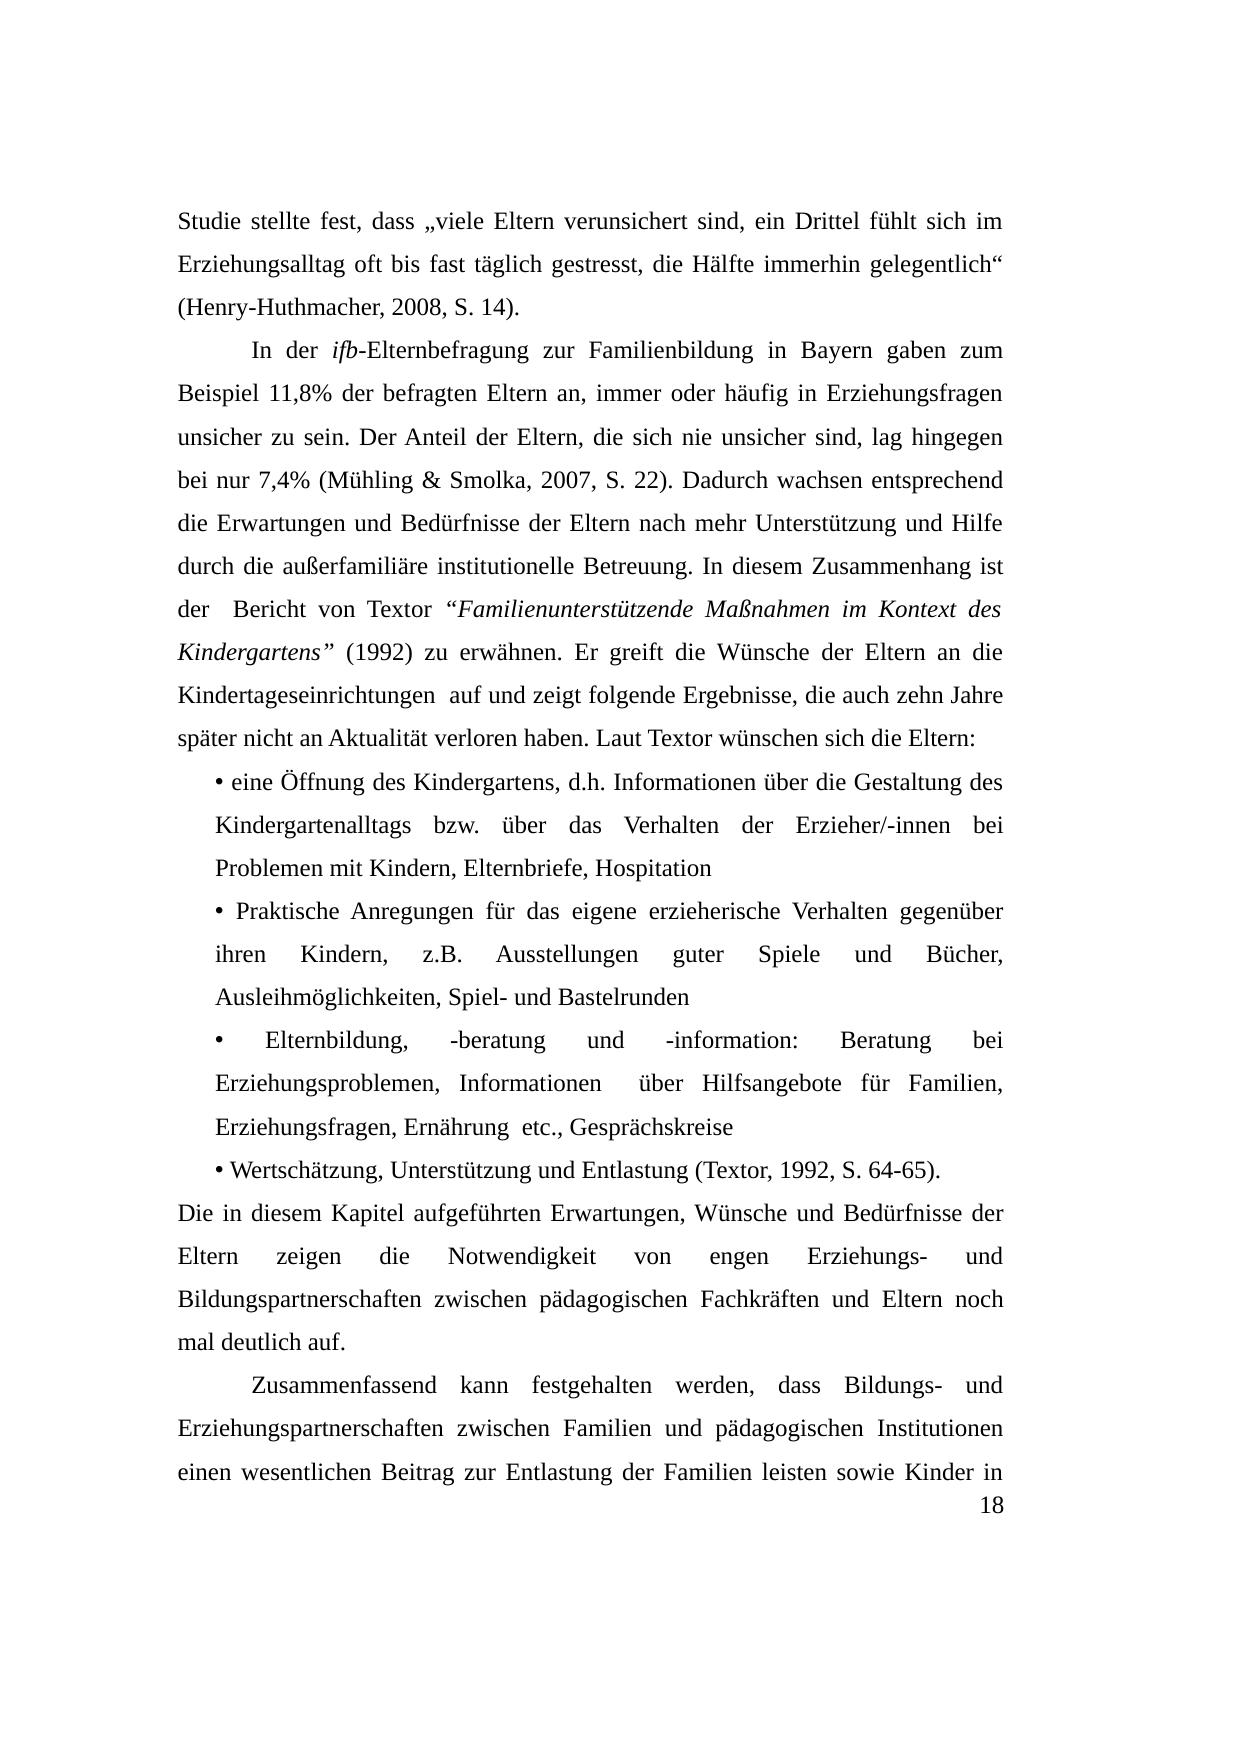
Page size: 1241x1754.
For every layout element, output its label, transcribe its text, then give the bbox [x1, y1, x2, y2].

list Praktische Anregungen für das eigene erzieherische Verhalten gegenüber ihren Kindern, z.B. Ausstellungen guter Spiele und Bücher, Ausleihmöglichkeiten, Spiel- und Bastelrunden [177, 896, 1004, 1011]
list eine Öffnung des Kindergartens, d.h. Informationen über die Gestaltung des Kindergartenalltags bzw. über das Verhalten der Erzieher/-innen bei Problemen mit Kindern, Elternbriefe, Hospitation [177, 767, 1004, 882]
text Studie stellte fest, dass „viele Eltern verunsichert sind, ein Drittel fühlt sich im Erziehungsalltag oft bis fast täglich gestresst, die Hälfte immerhin gelegentlich“ (Henry-Huthmacher, 2008, S. 14). [177, 206, 1004, 321]
text Zusammenfassend kann festgehalten werden, dass Bildungs- und Erziehungspartnerschaften zwischen Familien und pädagogischen Institutionen einen wesentlichen Beitrag zur Entlastung der Familien leisten sowie Kinder in [177, 1370, 1004, 1485]
text Die in diesem Kapitel aufgeführten Erwartungen, Wünsche und Bedürfnisse der Eltern zeigen die Notwendigkeit von engen Erziehungs- und Bildungspartnerschaften zwischen pädagogischen Fachkräften und Eltern noch mal deutlich auf. [177, 1198, 1004, 1356]
list Wertschätzung, Unterstützung und Entlastung (Textor, 1992, S. 64-65). [177, 1155, 1004, 1183]
list Elternbildung, -beratung und -information: Beratung bei Erziehungsproblemen, Informationen über Hilfsangebote für Familien, Erziehungsfragen, Ernährung etc., Gesprächskreise [177, 1025, 1004, 1140]
text In der ifb-Elternbefragung zur Familienbildung in Bayern gaben zum Beispiel 11,8% der befragten Eltern an, immer oder häufig in Erziehungsfragen unsicher zu sein. Der Anteil der Eltern, die sich nie unsicher sind, lag hingegen bei nur 7,4% (Mühling & Smolka, 2007, S. 22). Dadurch wachsen entsprechend die Erwartungen und Bedürfnisse der Eltern nach mehr Unterstützung und Hilfe durch die außerfamiliäre institutionelle Betreuung. In diesem Zusammenhang ist der Bericht von Textor “Familienunterstützende Maßnahmen im Kontext des Kindergartens” (1992) zu erwähnen. Er greift die Wünsche der Eltern an die Kindertageseinrichtungen auf und zeigt folgende Ergebnisse, die auch zehn Jahre später nicht an Aktualität verloren haben. Laut Textor wünschen sich die Eltern: [177, 335, 1004, 752]
